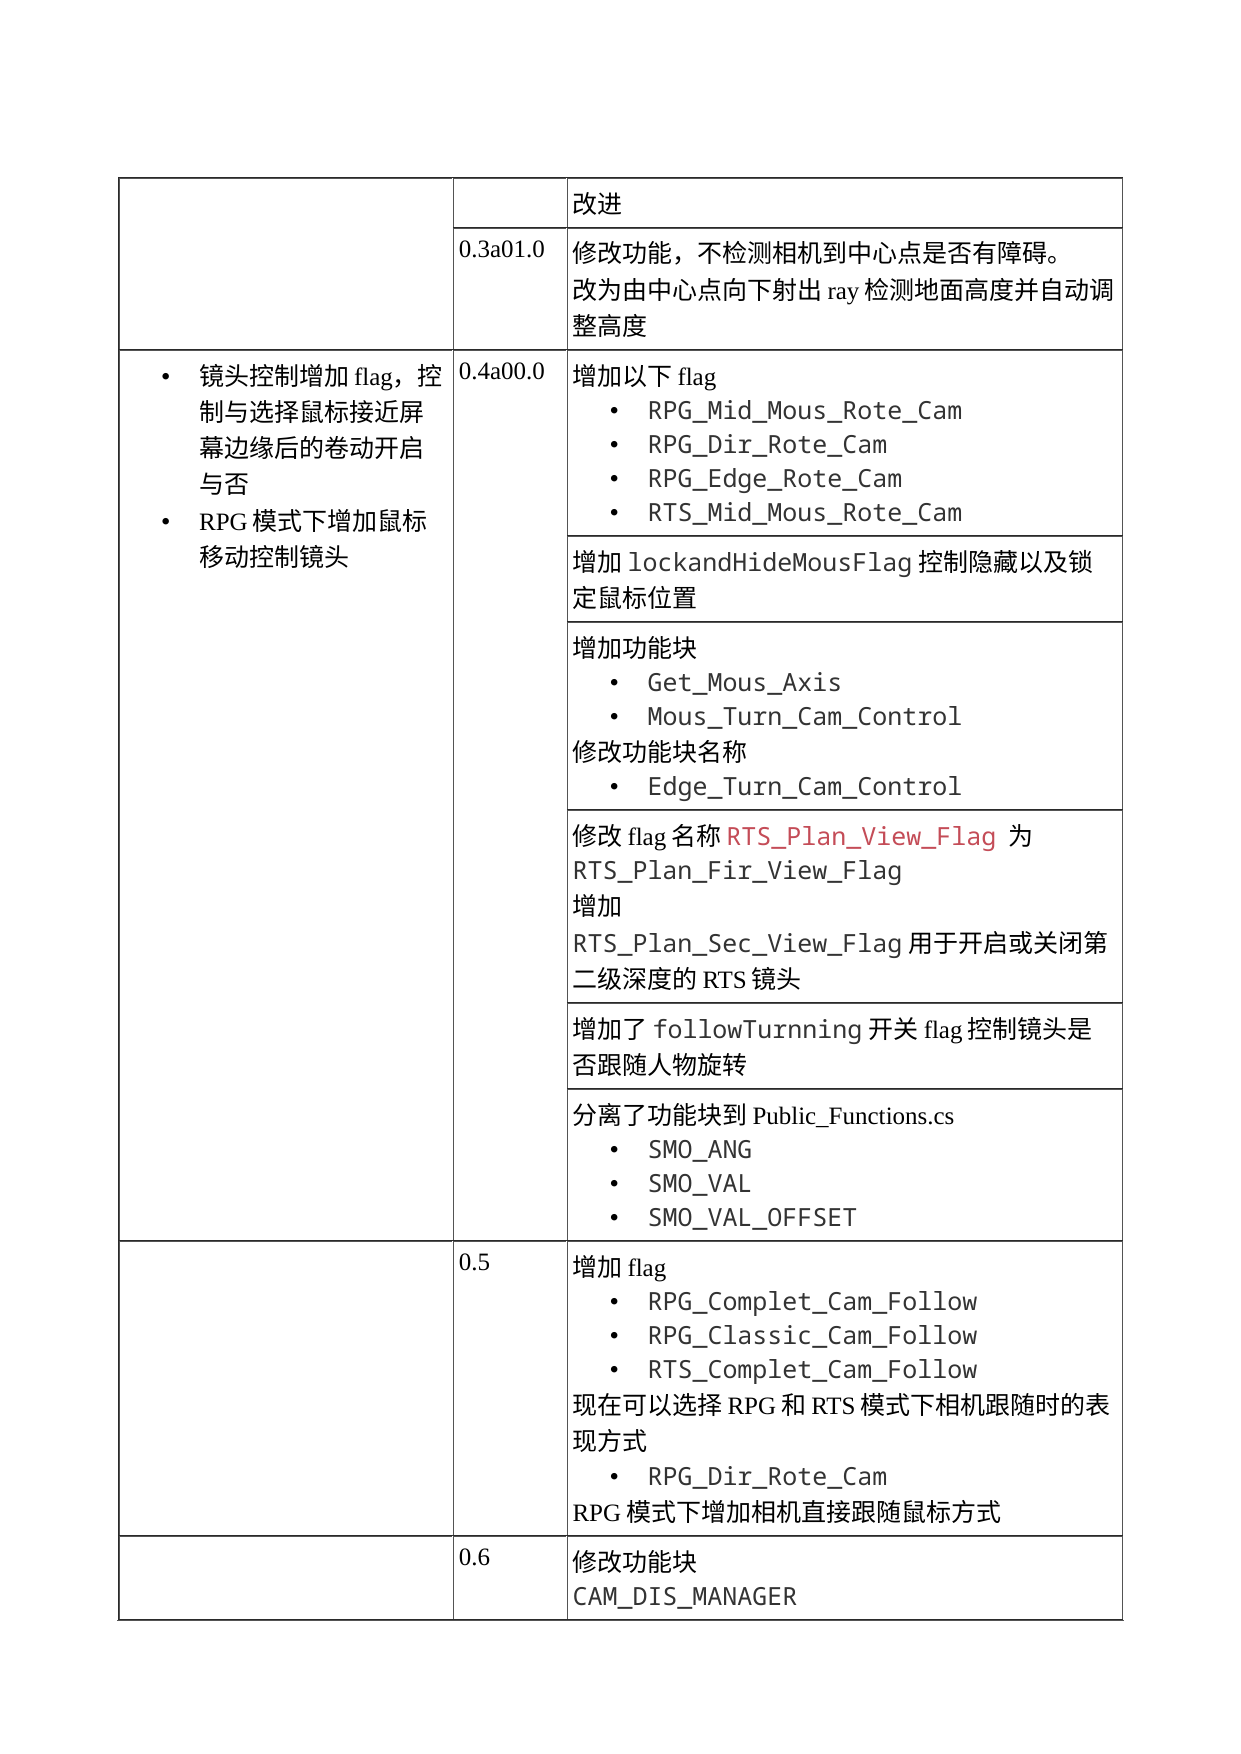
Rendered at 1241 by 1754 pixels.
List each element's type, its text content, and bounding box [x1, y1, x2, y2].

table_cell [120, 1242, 452, 1534]
table_cell 修改功能块 CAM_DIS_MANAGER [568, 1537, 1122, 1618]
table_cell 修改flag名称RTS_Plan_View_Flag 为RTS_Plan_Fir_View_Flag 增加 RTS_Plan_Sec_View_Flag 用于开启或关闭第二级深度的RTS镜头 [568, 811, 1122, 1001]
table_cell 增加flag RPG_Complet_Cam_Follow RPG_Classic_Cam_Follow RTS_Complet_Cam_Follow 现在可以选择RPG和RTS模式下相机跟随时的表现方式 RPG_Dir_Rote_Cam RPG模式下增加相机直接跟随鼠标方式 [568, 1242, 1122, 1534]
table_cell 镜头控制增加flag，控制与选择鼠标接近屏幕边缘后的卷动开启与否 RPG模式下增加鼠标移动控制镜头 [120, 351, 452, 1239]
table_cell 增加以下flag RPG_Mid_Mous_Rote_Cam RPG_Dir_Rote_Cam RPG_Edge_Rote_Cam RTS_Mid_Mous_Rote_Cam [568, 351, 1122, 534]
table_cell 0.5 [454, 1242, 566, 1534]
table_cell [454, 179, 566, 226]
table_cell 0.3a01.0 [454, 229, 566, 348]
table_cell [120, 1537, 452, 1618]
table_cell 修改功能，不检测相机到中心点是否有障碍。 改为由中心点向下射出ray检测地面高度并自动调整高度 [568, 229, 1122, 348]
table_cell [120, 179, 452, 348]
table_cell 增加了followTurnning 开关flag控制镜头是否跟随人物旋转 [568, 1004, 1122, 1087]
table_cell 改进 [568, 179, 1122, 226]
table_cell 0.6 [454, 1537, 566, 1618]
table_cell 分离了功能块到Public_Functions.cs SMO_ANG SMO_VAL SMO_VAL_OFFSET [568, 1090, 1122, 1239]
table_cell 增加功能块 Get_Mous_Axis Mous_Turn_Cam_Control 修改功能块名称 Edge_Turn_Cam_Control [568, 623, 1122, 809]
table_cell 增加lockandHideMousFlag 控制隐藏以及锁定鼠标位置 [568, 537, 1122, 621]
table_cell 0.4a00.0 [454, 351, 566, 1239]
